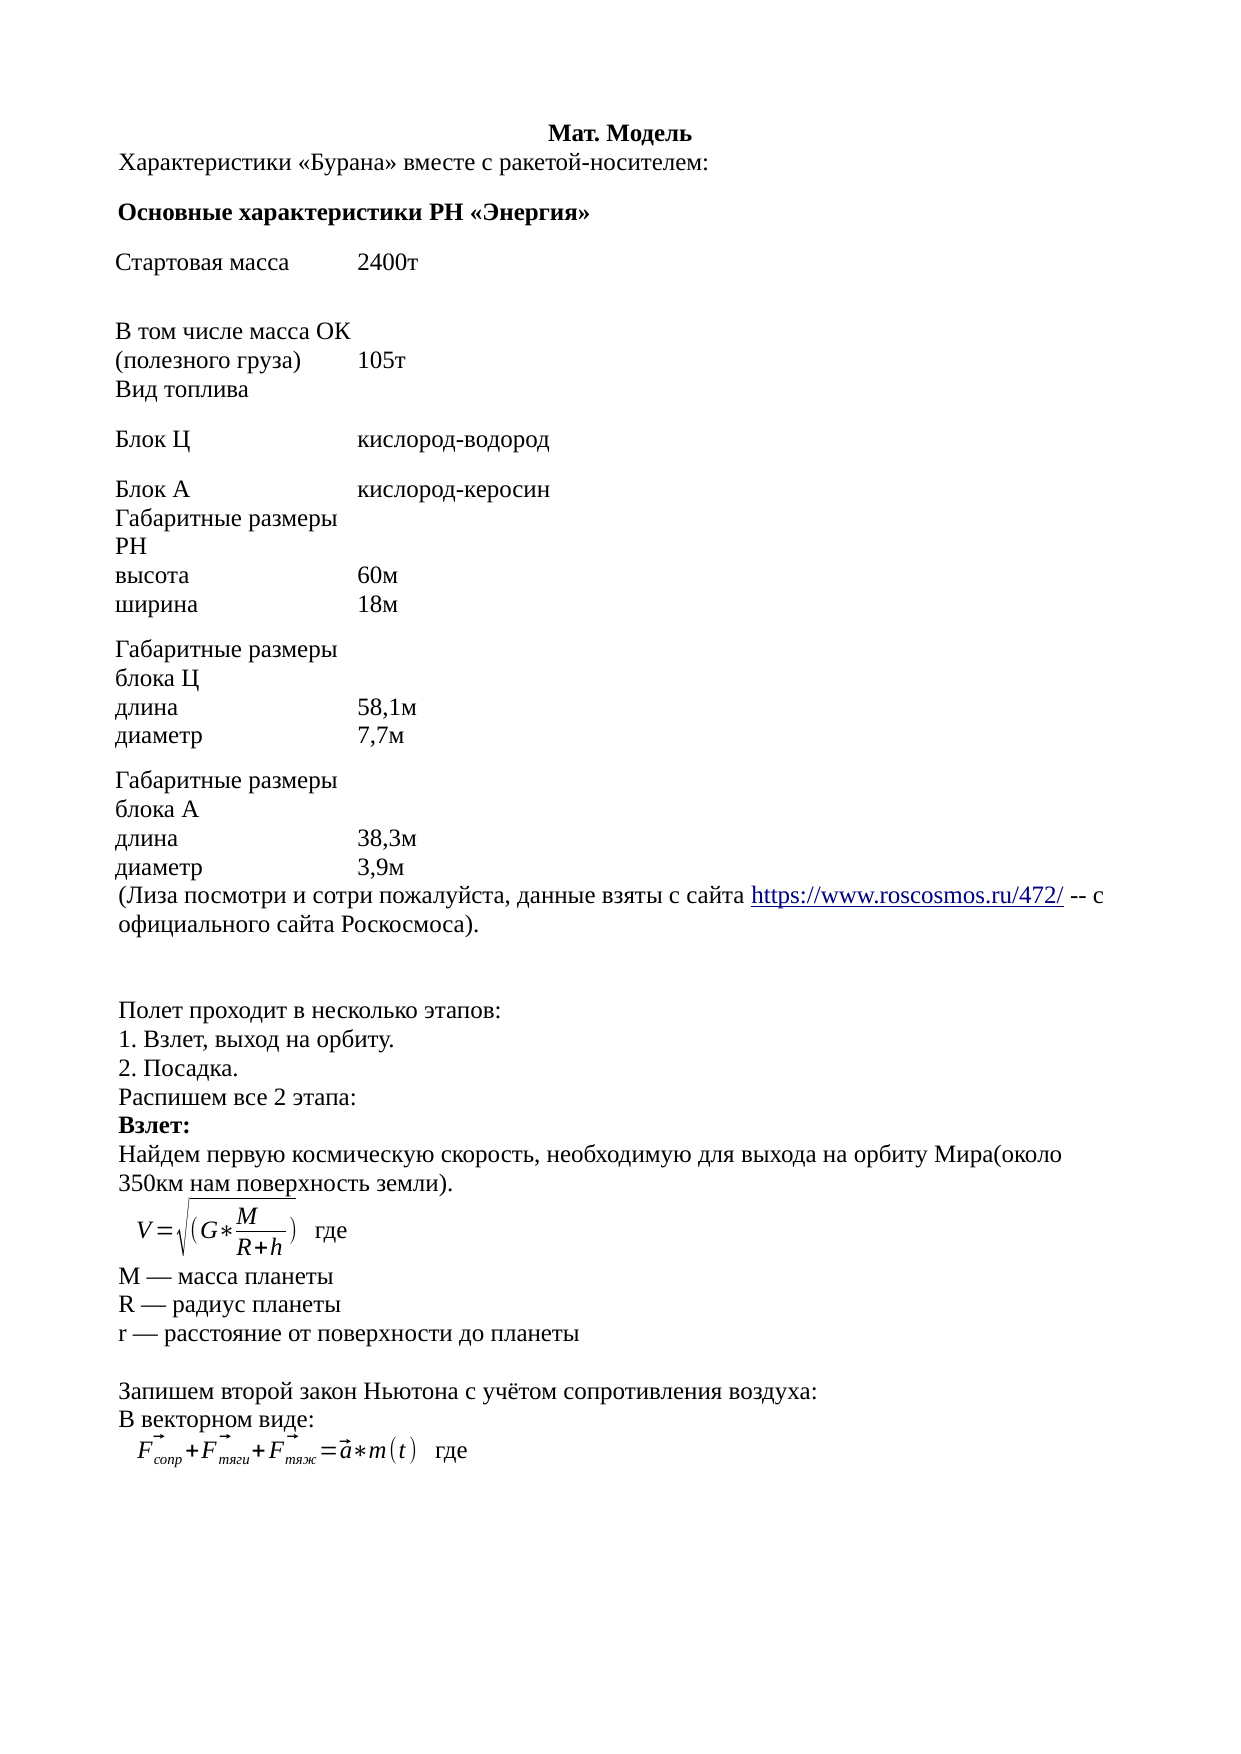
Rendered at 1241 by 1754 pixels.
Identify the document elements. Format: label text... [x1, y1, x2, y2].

table_cell [354, 749, 596, 823]
table_cell кислород-керосин [354, 453, 596, 503]
text Запишем второй закон Ньютона с учётом сопротивления воздуха: [118, 1376, 1122, 1404]
table_cell Блок А [112, 453, 354, 503]
table_cell Вид топлива [112, 374, 354, 402]
table_cell 105т [354, 276, 596, 374]
table_cell Габаритные размеры РН [112, 503, 354, 560]
table_cell 3,9м [354, 852, 596, 881]
text (Лиза посмотри и сотри пожалуйста, данные взяты с сайта https://www.roscosmos.ru/472/ -- с официального сайта Роскосмоса). [118, 881, 1122, 938]
table_header Основные характеристики РН «Энергия» [112, 176, 596, 226]
text Найдем первую космическую скорость, необходимую для выхода на орбиту Мира(около 350км нам поверхность земли). [118, 1139, 1122, 1197]
table_cell [354, 503, 596, 560]
table_cell 7,7м [354, 720, 596, 749]
table_cell 18м [354, 589, 596, 618]
table_cell 38,3м [354, 823, 596, 852]
table_cell Блок Ц [112, 403, 354, 452]
text R — радиус планеты [118, 1289, 1122, 1318]
text r — расстояние от поверхности до планеты [118, 1318, 1122, 1347]
table_cell высота [112, 560, 354, 589]
table_cell Габаритные размеры блока Ц [112, 618, 354, 692]
text 2. Посадка. [118, 1053, 1122, 1082]
table_cell диаметр [112, 852, 354, 881]
table_cell ширина [112, 589, 354, 618]
text Полет проходит в несколько этапов: [118, 996, 1122, 1024]
table_cell кислород-водород [354, 403, 596, 452]
text Взлет: [118, 1111, 1122, 1139]
text Мат. Модель [118, 118, 1122, 147]
table_cell [354, 374, 596, 402]
text Распишем все 2 этапа: [118, 1082, 1122, 1111]
table_cell 2400т [354, 226, 596, 276]
text M — масса планеты [118, 1261, 1122, 1289]
table_cell Габаритные размеры блока А [112, 749, 354, 823]
table_cell [354, 618, 596, 692]
text Характеристики «Бурана» вместе с ракетой-носителем: [118, 147, 1122, 176]
text В векторном виде: [118, 1404, 1122, 1433]
table_cell Стартовая масса [112, 226, 354, 276]
text где [118, 1197, 1122, 1261]
table_cell диаметр [112, 720, 354, 749]
table_cell 58,1м [354, 692, 596, 720]
text 1. Взлет, выход на орбиту. [118, 1024, 1122, 1053]
table_cell длина [112, 692, 354, 720]
text где [118, 1433, 1122, 1468]
table_cell В том числе масса ОК (полезного груза) [112, 276, 354, 374]
table_cell 60м [354, 560, 596, 589]
table_cell длина [112, 823, 354, 852]
